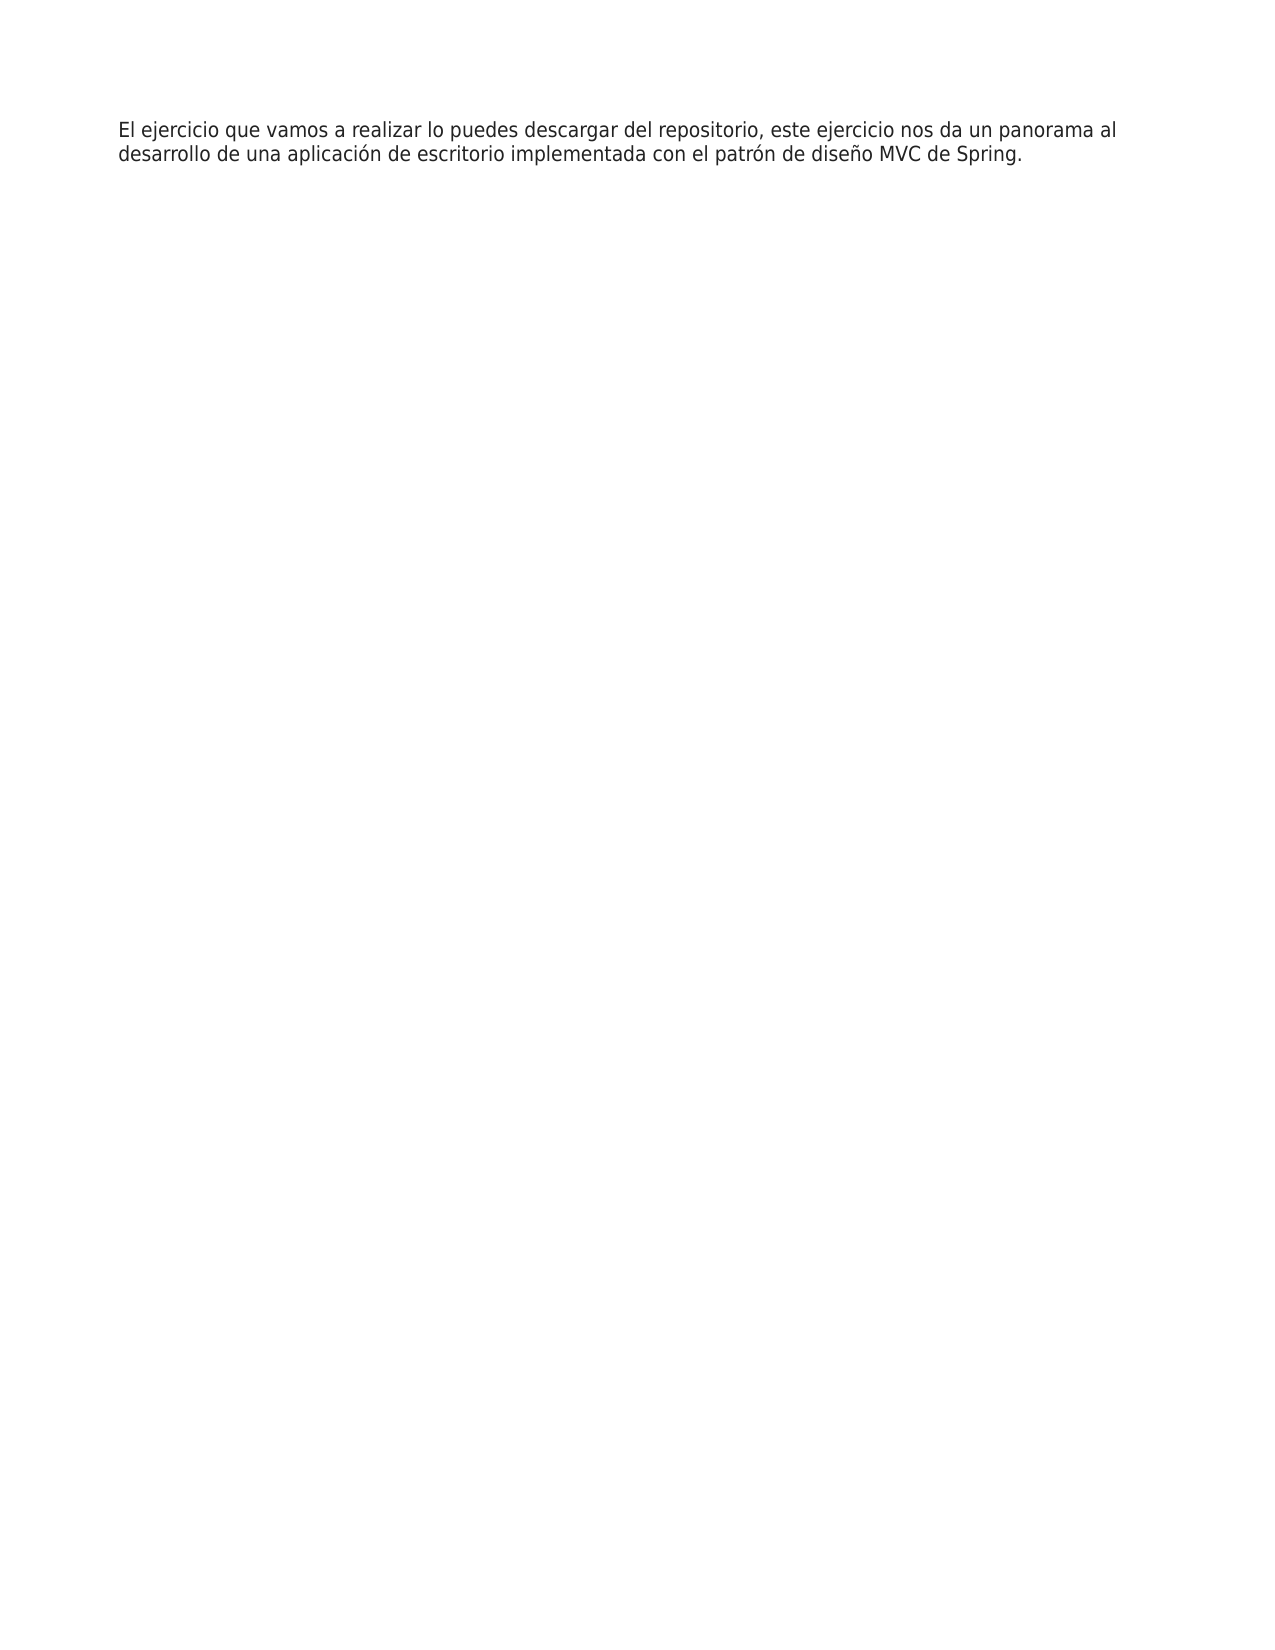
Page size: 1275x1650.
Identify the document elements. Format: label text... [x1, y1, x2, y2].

text El ejercicio que vamos a realizar lo puedes descargar del repositorio, este ejercicio nos da un panorama al desarrollo de una aplicación de escritorio implementada con el patrón de diseño MVC de Spring. [118, 118, 1157, 167]
